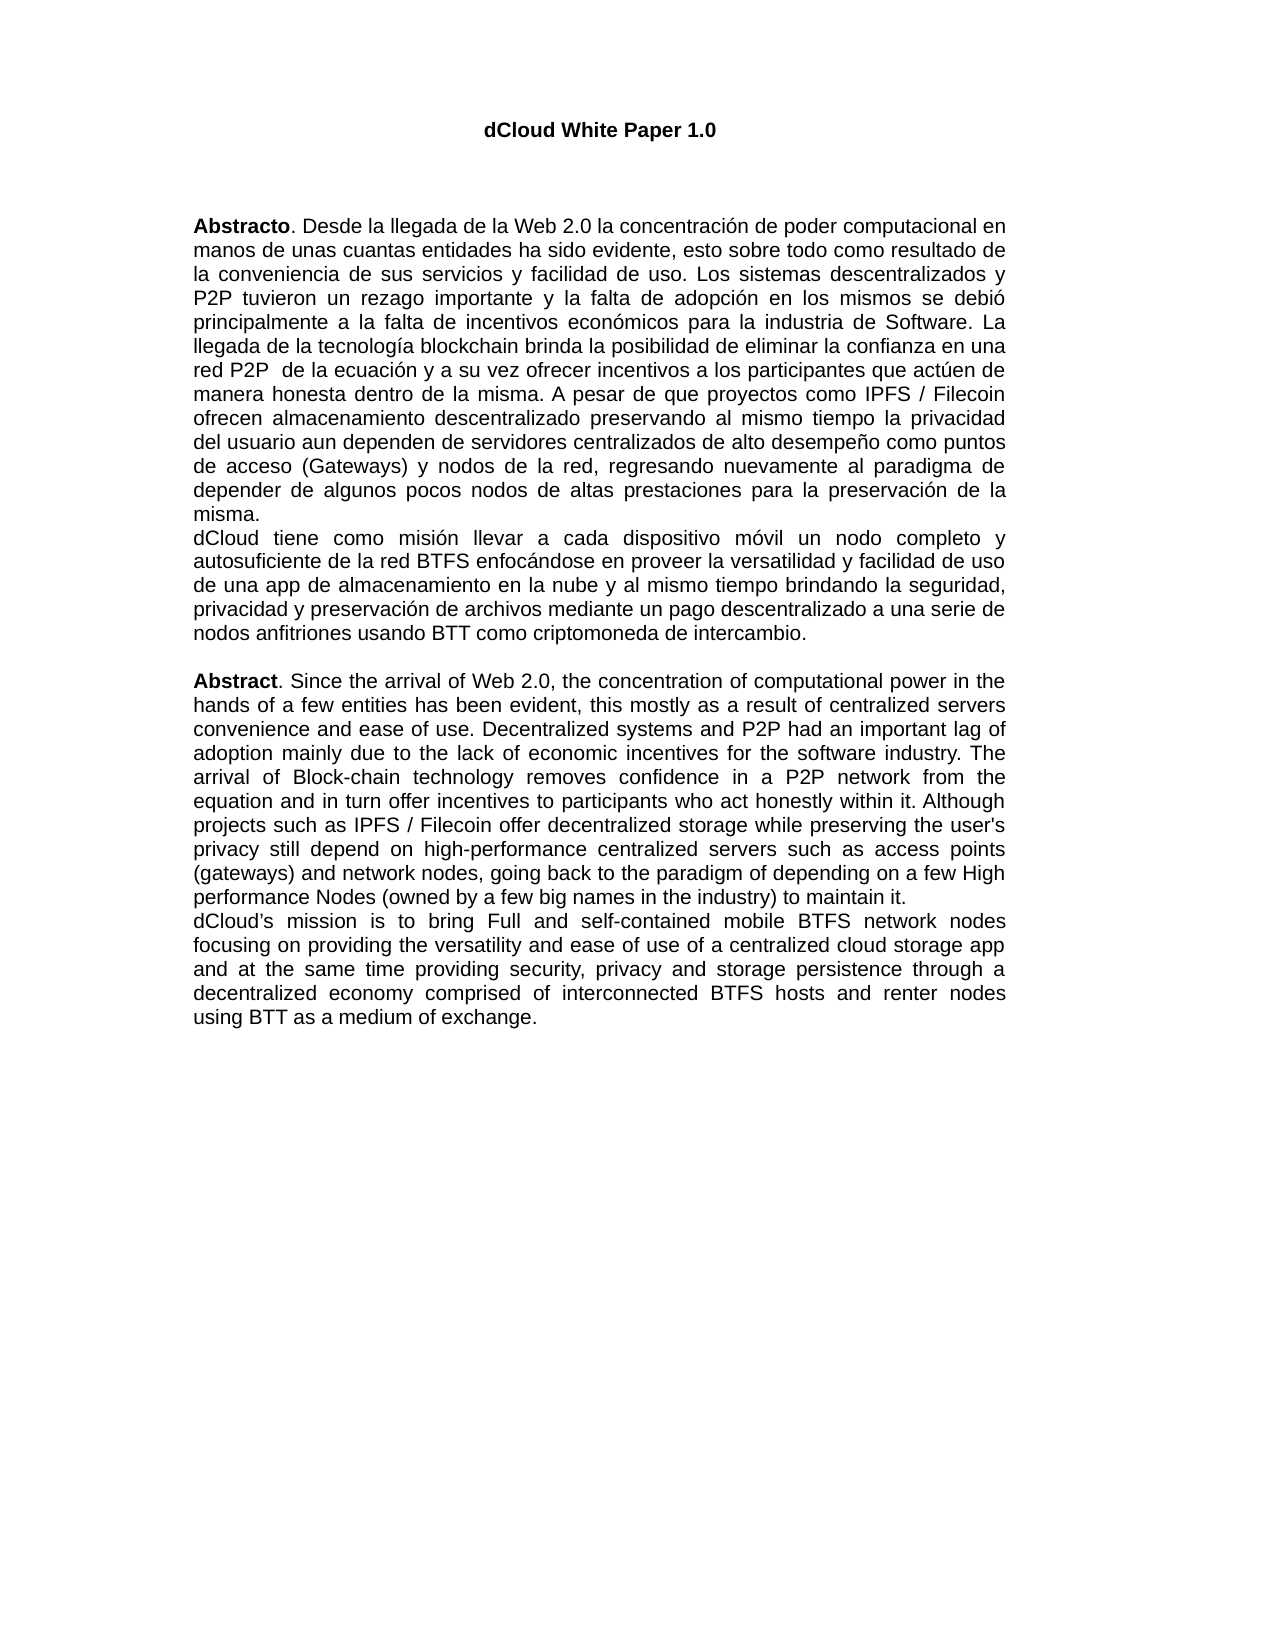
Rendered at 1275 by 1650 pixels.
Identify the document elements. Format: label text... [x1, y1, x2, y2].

text Abstracto. Desde la llegada de la Web 2.0 la concentración de poder computacional en manos de unas cuantas entidades ha sido evidente, esto sobre todo como resultado de la conveniencia de sus servicios y facilidad de uso. Los sistemas descentralizados y P2P tuvieron un rezago importante y la falta de adopción en los mismos se debió principalmente a la falta de incentivos económicos para la industria de Software. La llegada de la tecnología blockchain brinda la posibilidad de eliminar la confianza en una red P2P de la ecuación y a su vez ofrecer incentivos a los participantes que actúen de manera honesta dentro de la misma. A pesar de que proyectos como IPFS / Filecoin ofrecen almacenamiento descentralizado preservando al mismo tiempo la privacidad del usuario aun dependen de servidores centralizados de alto desempeño como puntos de acceso (Gateways) y nodos de la red, regresando nuevamente al paradigma de depender de algunos pocos nodos de altas prestaciones para la preservación de la misma. [193, 214, 1007, 525]
text dCloud tiene como misión llevar a cada dispositivo móvil un nodo completo y autosuficiente de la red BTFS enfocándose en proveer la versatilidad y facilidad de uso de una app de almacenamiento en la nube y al mismo tiempo brindando la seguridad, privacidad y preservación de archivos mediante un pago descentralizado a una serie de nodos anfitriones usando BTT como criptomoneda de intercambio. [193, 525, 1007, 645]
text Abstract. Since the arrival of Web 2.0, the concentration of computational power in the hands of a few entities has been evident, this mostly as a result of centralized servers convenience and ease of use. Decentralized systems and P2P had an important lag of adoption mainly due to the lack of economic incentives for the software industry. The arrival of Block-chain technology removes confidence in a P2P network from the equation and in turn offer incentives to participants who act honestly within it. Although projects such as IPFS / Filecoin offer decentralized storage while preserving the user's privacy still depend on high-performance centralized servers such as access points (gateways) and network nodes, going back to the paradigm of depending on a few High performance Nodes (owned by a few big names in the industry) to maintain it. [193, 669, 1007, 909]
text dCloud’s mission is to bring Full and self-contained mobile BTFS network nodes focusing on providing the versatility and ease of use of a centralized cloud storage app and at the same time providing security, privacy and storage persistence through a decentralized economy comprised of interconnected BTFS hosts and renter nodes using BTT as a medium of exchange. [193, 909, 1007, 1028]
text dCloud White Paper 1.0 [193, 118, 1007, 142]
